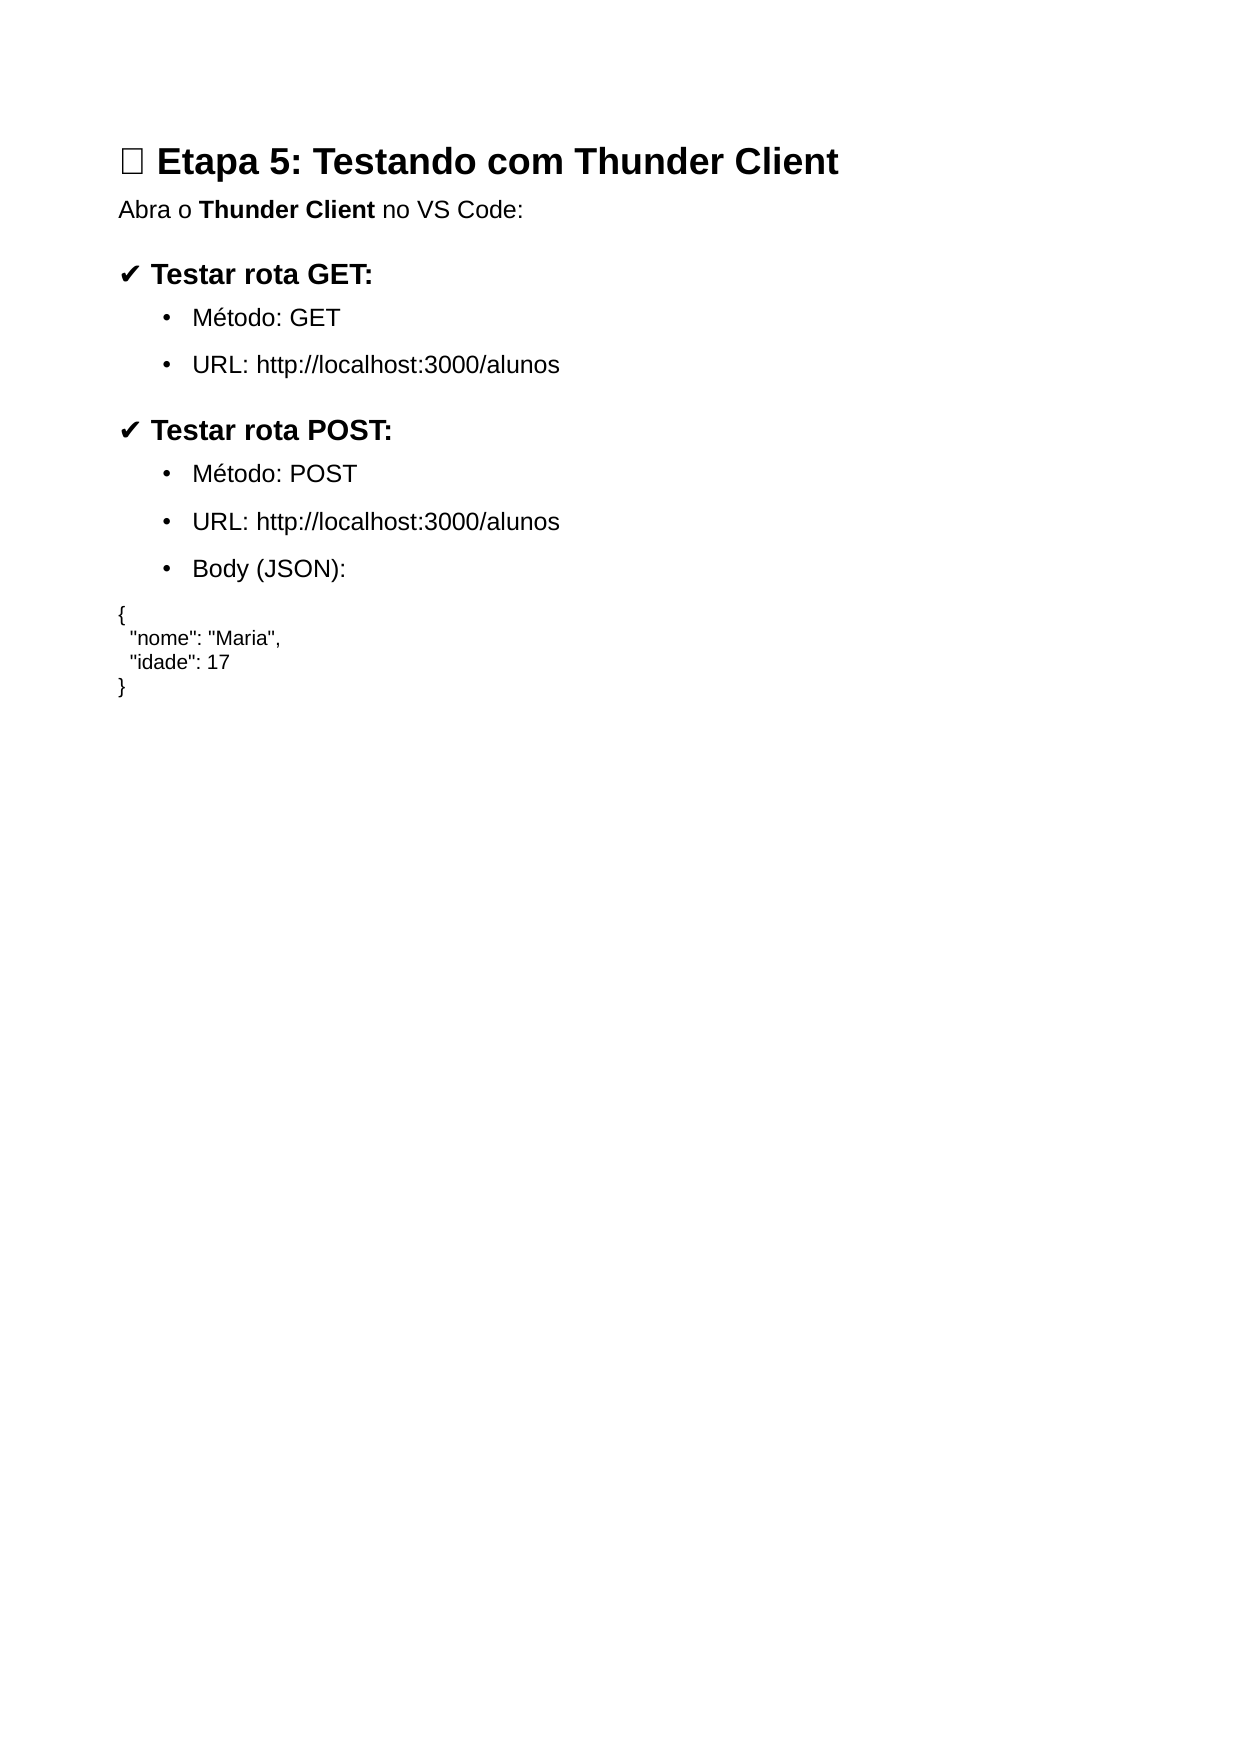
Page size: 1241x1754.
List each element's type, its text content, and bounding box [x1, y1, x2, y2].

list Método: GET [162, 303, 1122, 332]
list URL: http://localhost:3000/alunos [162, 351, 1122, 379]
text } [118, 674, 1122, 698]
list URL: http://localhost:3000/alunos [162, 507, 1122, 535]
text "idade": 17 [118, 650, 1122, 674]
subtitle ✔️ Testar rota GET: [118, 257, 1122, 290]
text { [118, 602, 1122, 626]
text "nome": "Maria", [118, 626, 1122, 650]
list Método: POST [162, 459, 1122, 488]
list Body (JSON): [162, 554, 1122, 583]
subtitle 🧪 Etapa 5: Testando com Thunder Client [118, 139, 1122, 182]
subtitle ✔️ Testar rota POST: [118, 413, 1122, 446]
text Abra o Thunder Client no VS Code: [118, 194, 1122, 223]
